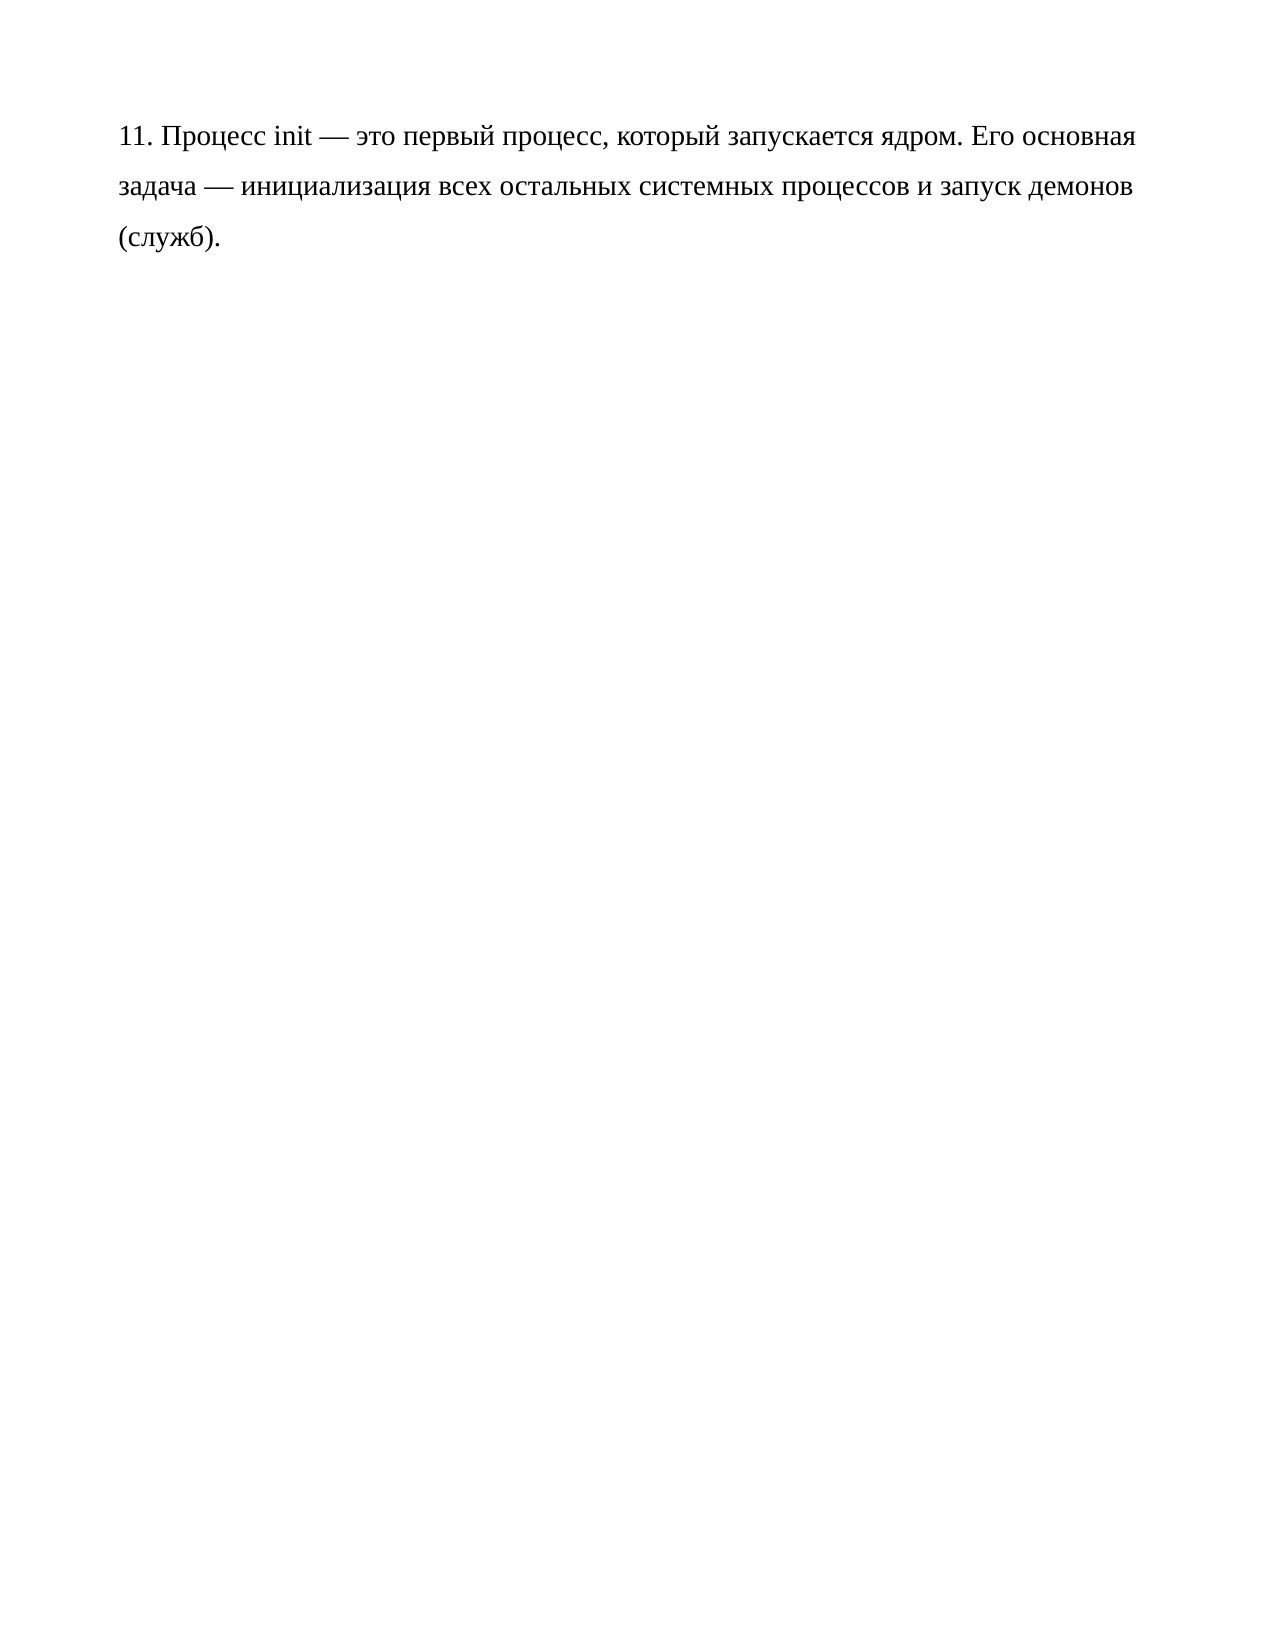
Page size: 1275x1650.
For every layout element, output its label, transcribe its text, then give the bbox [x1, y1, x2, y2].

text 11. Процесс init — это первый процесс, который запускается ядром. Его основная задача — инициализация всех остальных системных процессов и запуск демонов (служб). [118, 118, 1157, 252]
